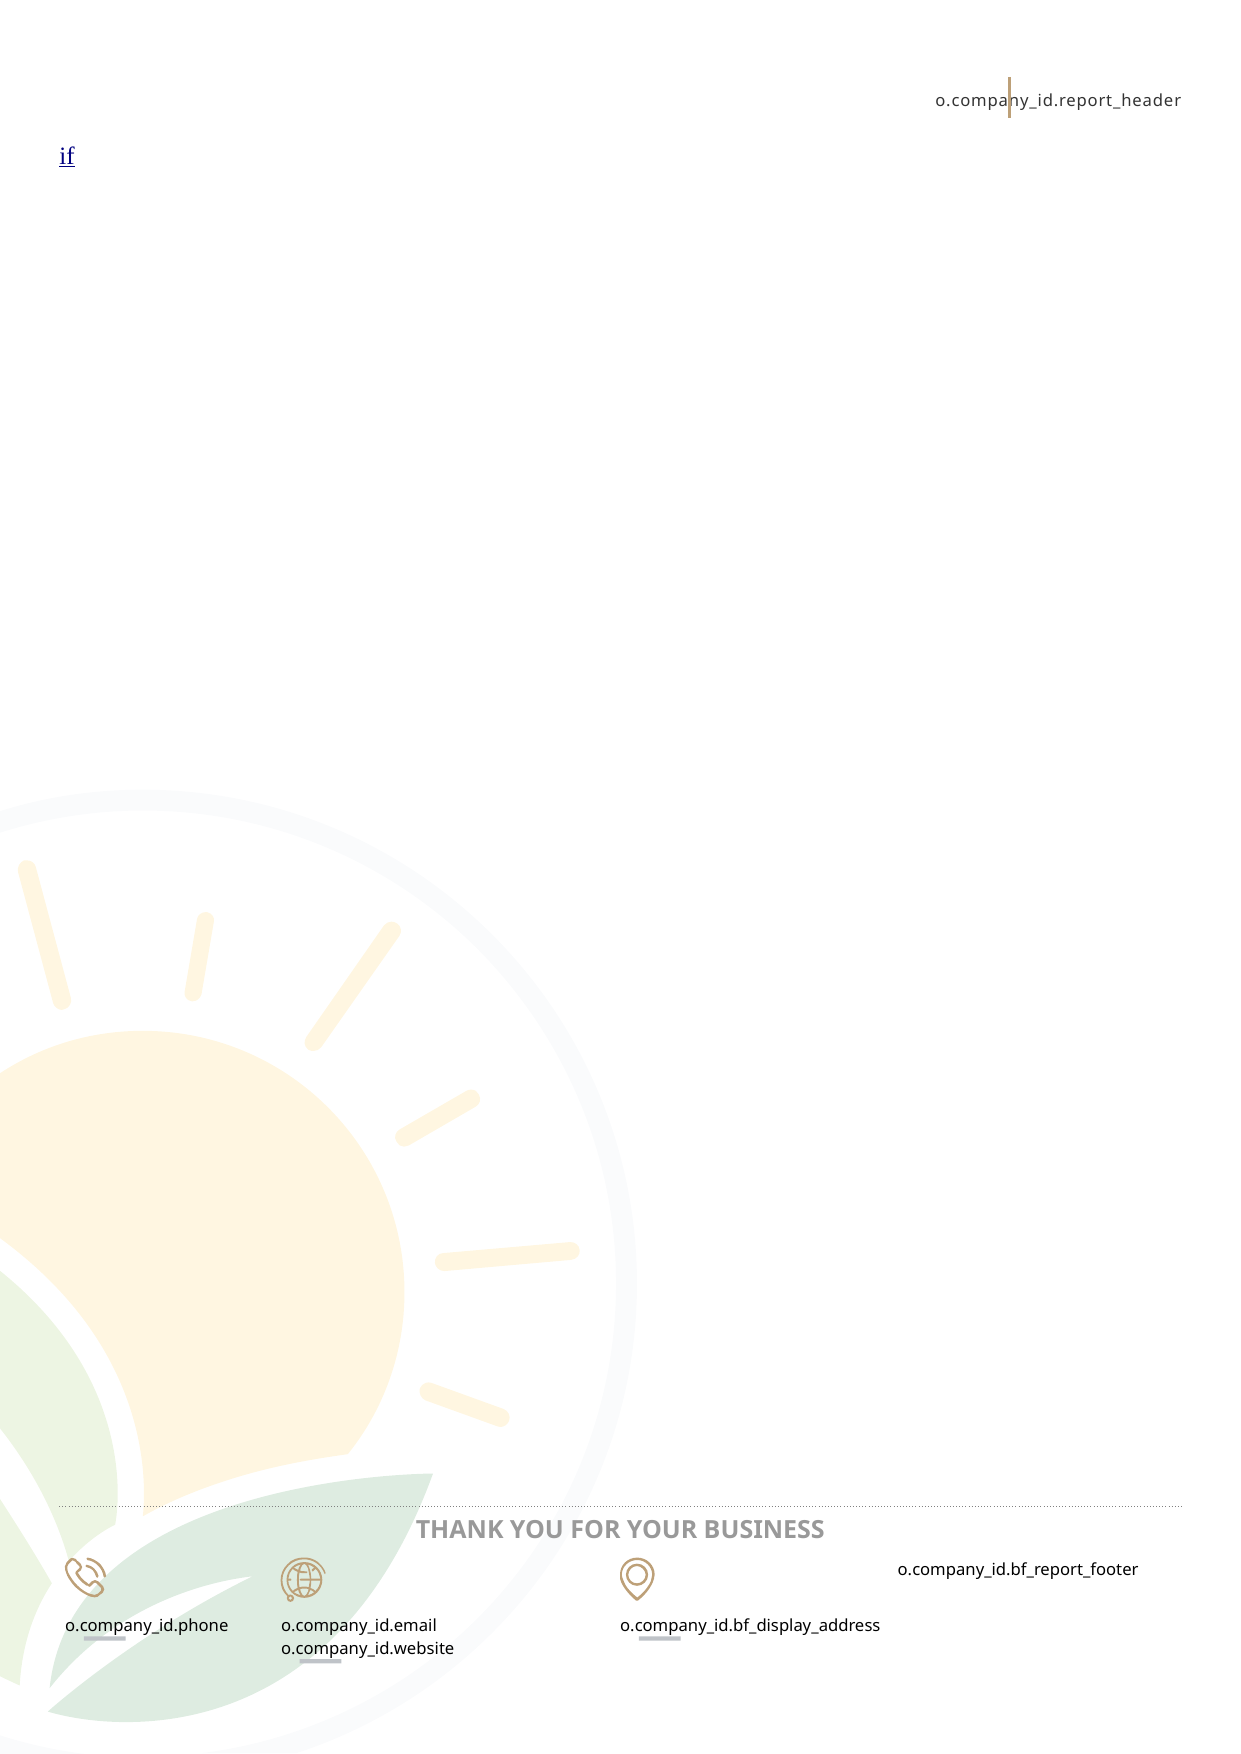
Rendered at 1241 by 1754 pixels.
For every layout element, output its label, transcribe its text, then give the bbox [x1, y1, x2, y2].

text if [59, 141, 1181, 169]
